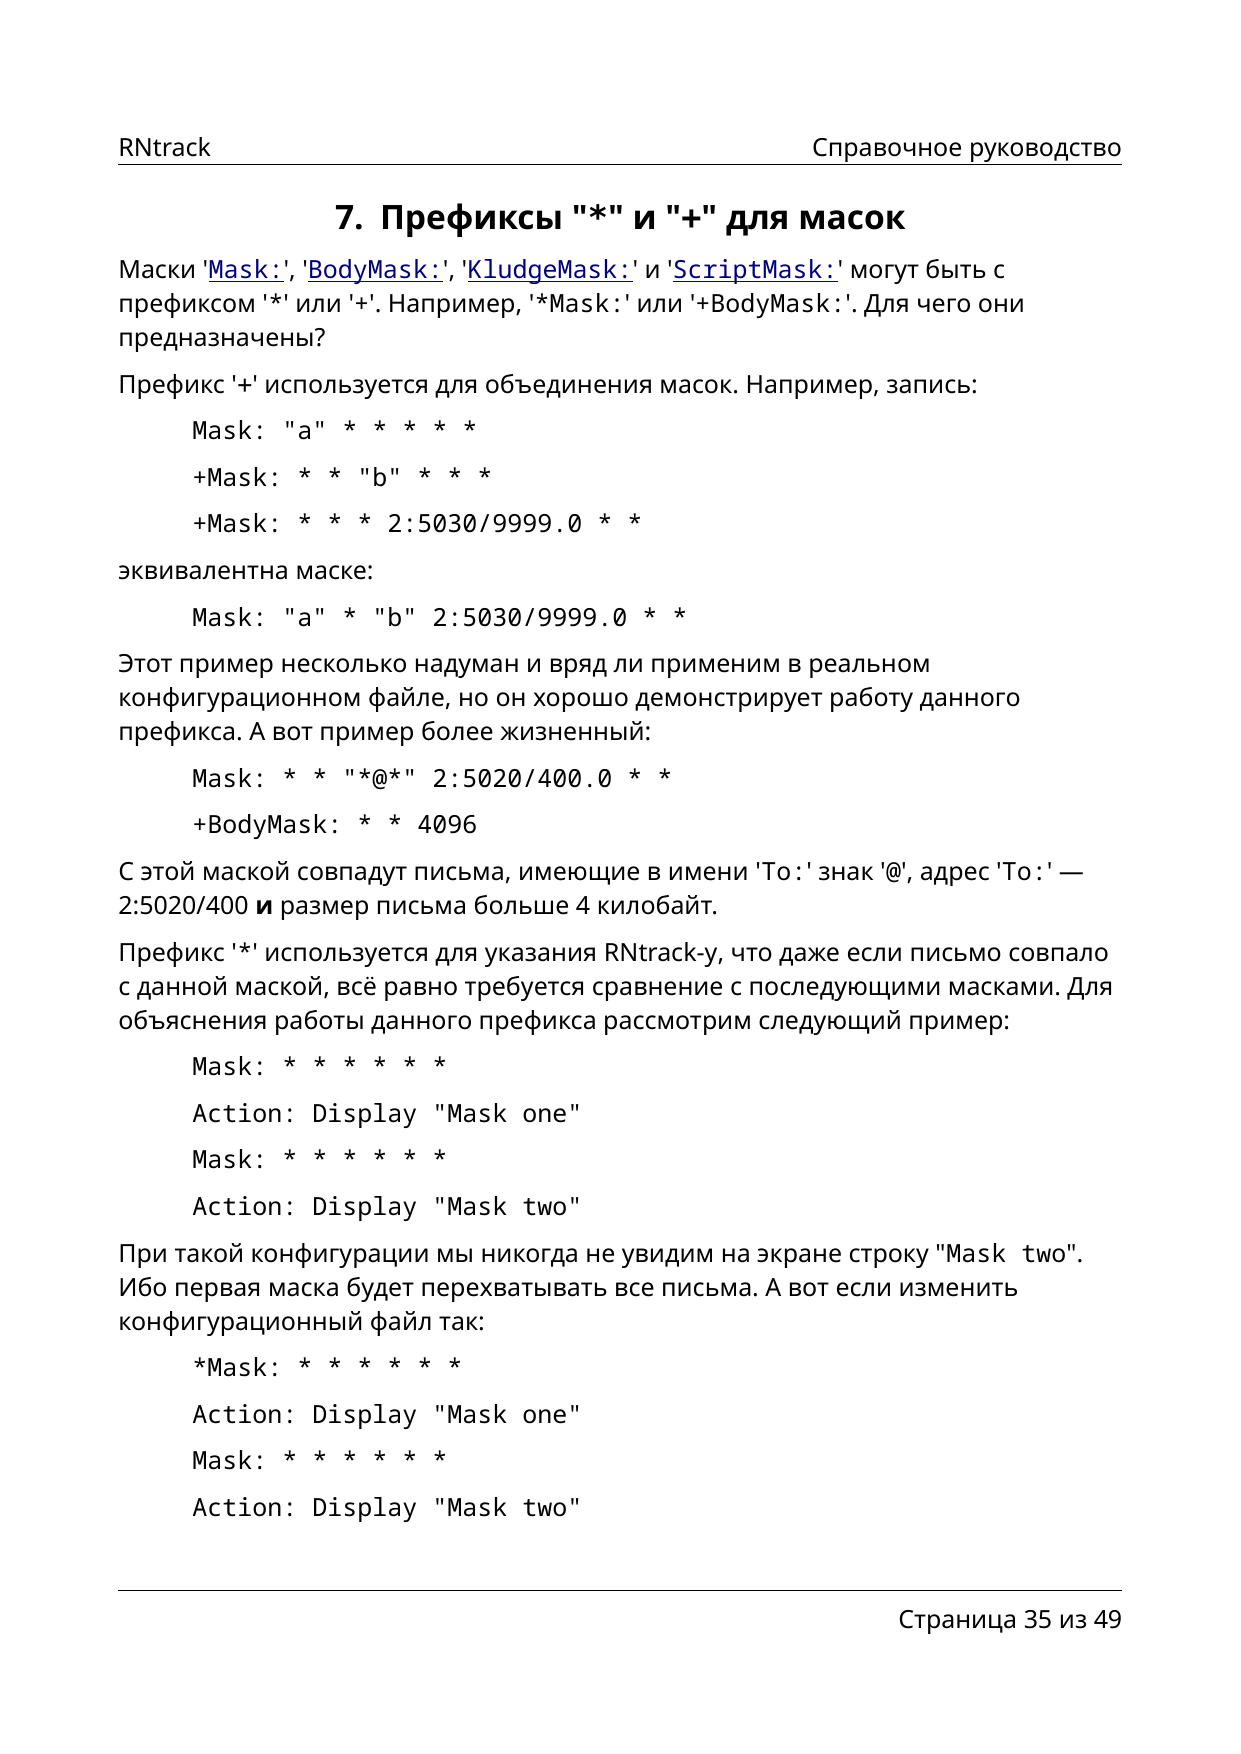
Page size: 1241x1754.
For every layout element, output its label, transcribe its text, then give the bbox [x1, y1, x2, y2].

text Action: Display "Mask one" [192, 1396, 1122, 1431]
text Action: Display "Mask two" [192, 1189, 1122, 1223]
text эквивалентна маске: [118, 553, 1122, 587]
text Mask: * * * * * * [192, 1142, 1122, 1176]
text Этот пример несколько надуман и вряд ли применим в реальном конфигурационном файле, но он хорошо демонстрирует работу данного префикса. А вот пример более жизненный: [118, 646, 1122, 748]
text Action: Display "Mask two" [192, 1489, 1122, 1524]
text Mask: * * * * * * [192, 1443, 1122, 1477]
text Префикс '*' используется для указания RNtrack-у, что даже если письмо совпало с данной маской, всё равно требуется сравнение с последующими масками. Для объяснения работы данного префикса рассмотрим следующий пример: [118, 934, 1122, 1036]
text Mask: "a" * "b" 2:5030/9999.0 * * [192, 599, 1122, 633]
text +Mask: * * "b" * * * [192, 459, 1122, 494]
subtitle Префиксы "*" и "+" для масок [118, 193, 1122, 239]
text Mask: * * * * * * [192, 1049, 1122, 1083]
text Action: Display "Mask one" [192, 1096, 1122, 1129]
text *Mask: * * * * * * [192, 1350, 1122, 1384]
text Маски 'Mask:', 'BodyMask:', 'KludgeMask:' и 'ScriptMask:' могут быть с префиксом '*' или '+'. Например, '*Mask:' или '+BodyMask:'. Для чего они предназначены? [118, 252, 1122, 354]
text При такой конфигурации мы никогда не увидим на экране строку "Mask two". Ибо первая маска будет перехватывать все письма. А вот если изменить конфигурационный файл так: [118, 1235, 1122, 1337]
text +BodyMask: * * 4096 [192, 807, 1122, 841]
text Mask: * * "*@*" 2:5020/400.0 * * [192, 761, 1122, 794]
text +Mask: * * * 2:5030/9999.0 * * [192, 506, 1122, 540]
text Префикс '+' используется для объединения масок. Например, запись: [118, 366, 1122, 401]
text Mask: "a" * * * * * [192, 413, 1122, 447]
text С этой маской совпадут письма, имеющие в имени 'To:' знак '@', адрес 'To:' — 2:5020/400 и размер письма больше 4 килобайт. [118, 854, 1122, 922]
